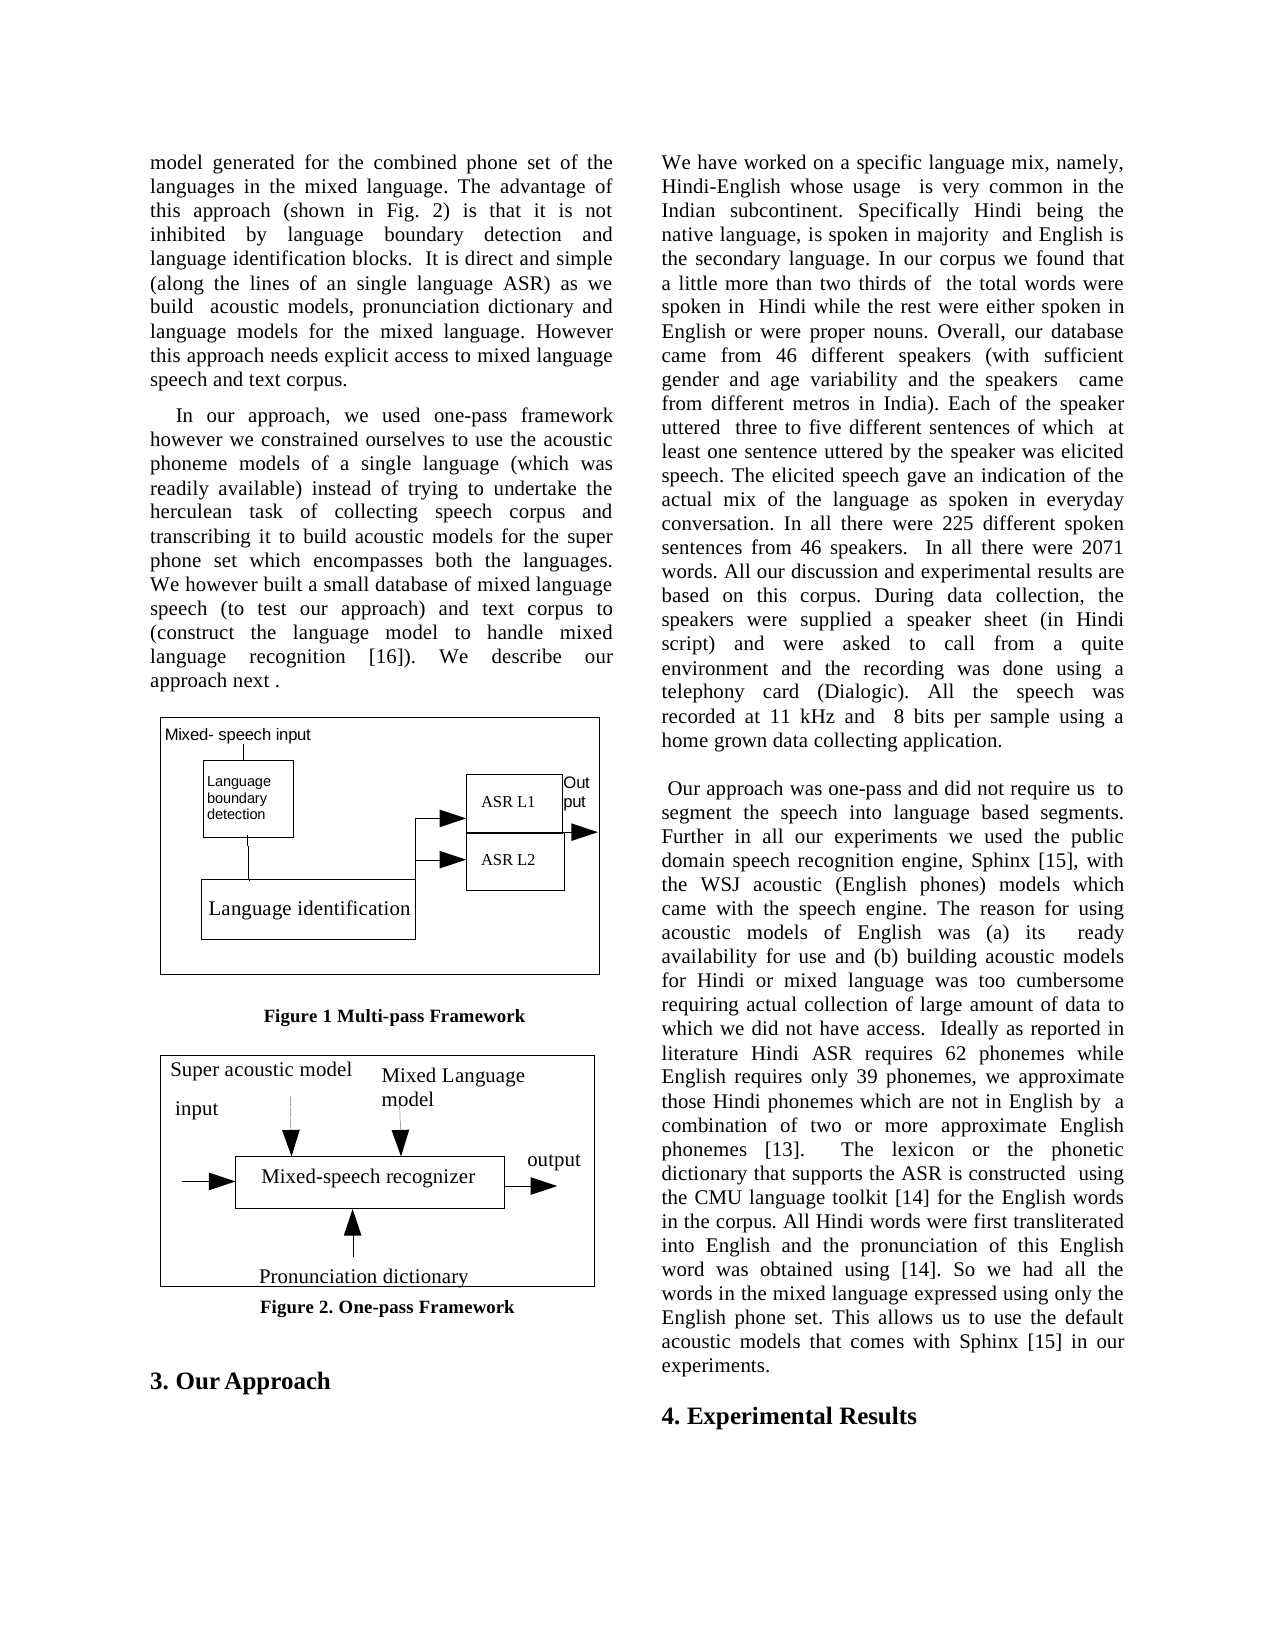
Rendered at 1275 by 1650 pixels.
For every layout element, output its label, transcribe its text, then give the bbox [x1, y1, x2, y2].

subtitle 3. Our Approach [150, 1366, 613, 1395]
text Figure 1 Multi-pass Framework [150, 1005, 613, 1027]
subtitle 4. Experimental Results [661, 1401, 1125, 1430]
text model generated for the combined phone set of the languages in the mixed language. The advantage of this approach (shown in Fig. 2) is that it is not inhibited by language boundary detection and language identification blocks. It is direct and simple (along the lines of an single language ASR) as we build acoustic models, pronunciation dictionary and language models for the mixed language. However this approach needs explicit access to mixed language speech and text corpus. [150, 150, 613, 391]
text In our approach, we used one-pass framework however we constrained ourselves to use the acoustic phoneme models of a single language (which was readily available) instead of trying to undertake the herculean task of collecting speech corpus and transcribing it to build acoustic models for the super phone set which encompasses both the languages. We however built a small database of mixed language speech (to test our approach) and text corpus to (construct the language model to handle mixed language recognition [16]). We describe our approach next . [150, 403, 613, 692]
text Our approach was one-pass and did not require us to segment the speech into language based segments. Further in all our experiments we used the public domain speech recognition engine, Sphinx [15], with the WSJ acoustic (English phones) models which came with the speech engine. The reason for using acoustic models of English was (a) its ready availability for use and (b) building acoustic models for Hindi or mixed language was too cumbersome requiring actual collection of large amount of data to which we did not have access. Ideally as reported in literature Hindi ASR requires 62 phonemes while English requires only 39 phonemes, we approximate those Hindi phonemes which are not in English by a combination of two or more approximate English phonemes [13]. The lexicon or the phonetic dictionary that supports the ASR is constructed using the CMU language toolkit [14] for the English words in the corpus. All Hindi words were first transliterated into English and the pronunciation of this English word was obtained using [14]. So we had all the words in the mixed language expressed using only the English phone set. This allows us to use the default acoustic models that comes with Sphinx [15] in our experiments. [661, 776, 1125, 1377]
text We have worked on a specific language mix, namely, Hindi-English whose usage is very common in the Indian subcontinent. Specifically Hindi being the native language, is spoken in majority and English is the secondary language. In our corpus we found that a little more than two thirds of the total words were spoken in Hindi while the rest were either spoken in English or were proper nouns. Overall, our database came from 46 different speakers (with sufficient gender and age variability and the speakers came from different metros in India). Each of the speaker uttered three to five different sentences of which at least one sentence uttered by the speaker was elicited speech. The elicited speech gave an indication of the actual mix of the language as spoken in everyday conversation. In all there were 225 different spoken sentences from 46 speakers. In all there were 2071 words. All our discussion and experimental results are based on this corpus. During data collection, the speakers were supplied a speaker sheet (in Hindi script) and were asked to call from a quite environment and the recording was done using a telephony card (Dialogic). All the speech was recorded at 11 kHz and 8 bits per sample using a home grown data collecting application. [661, 150, 1125, 752]
text Figure 2. One-pass Framework [150, 1296, 613, 1318]
